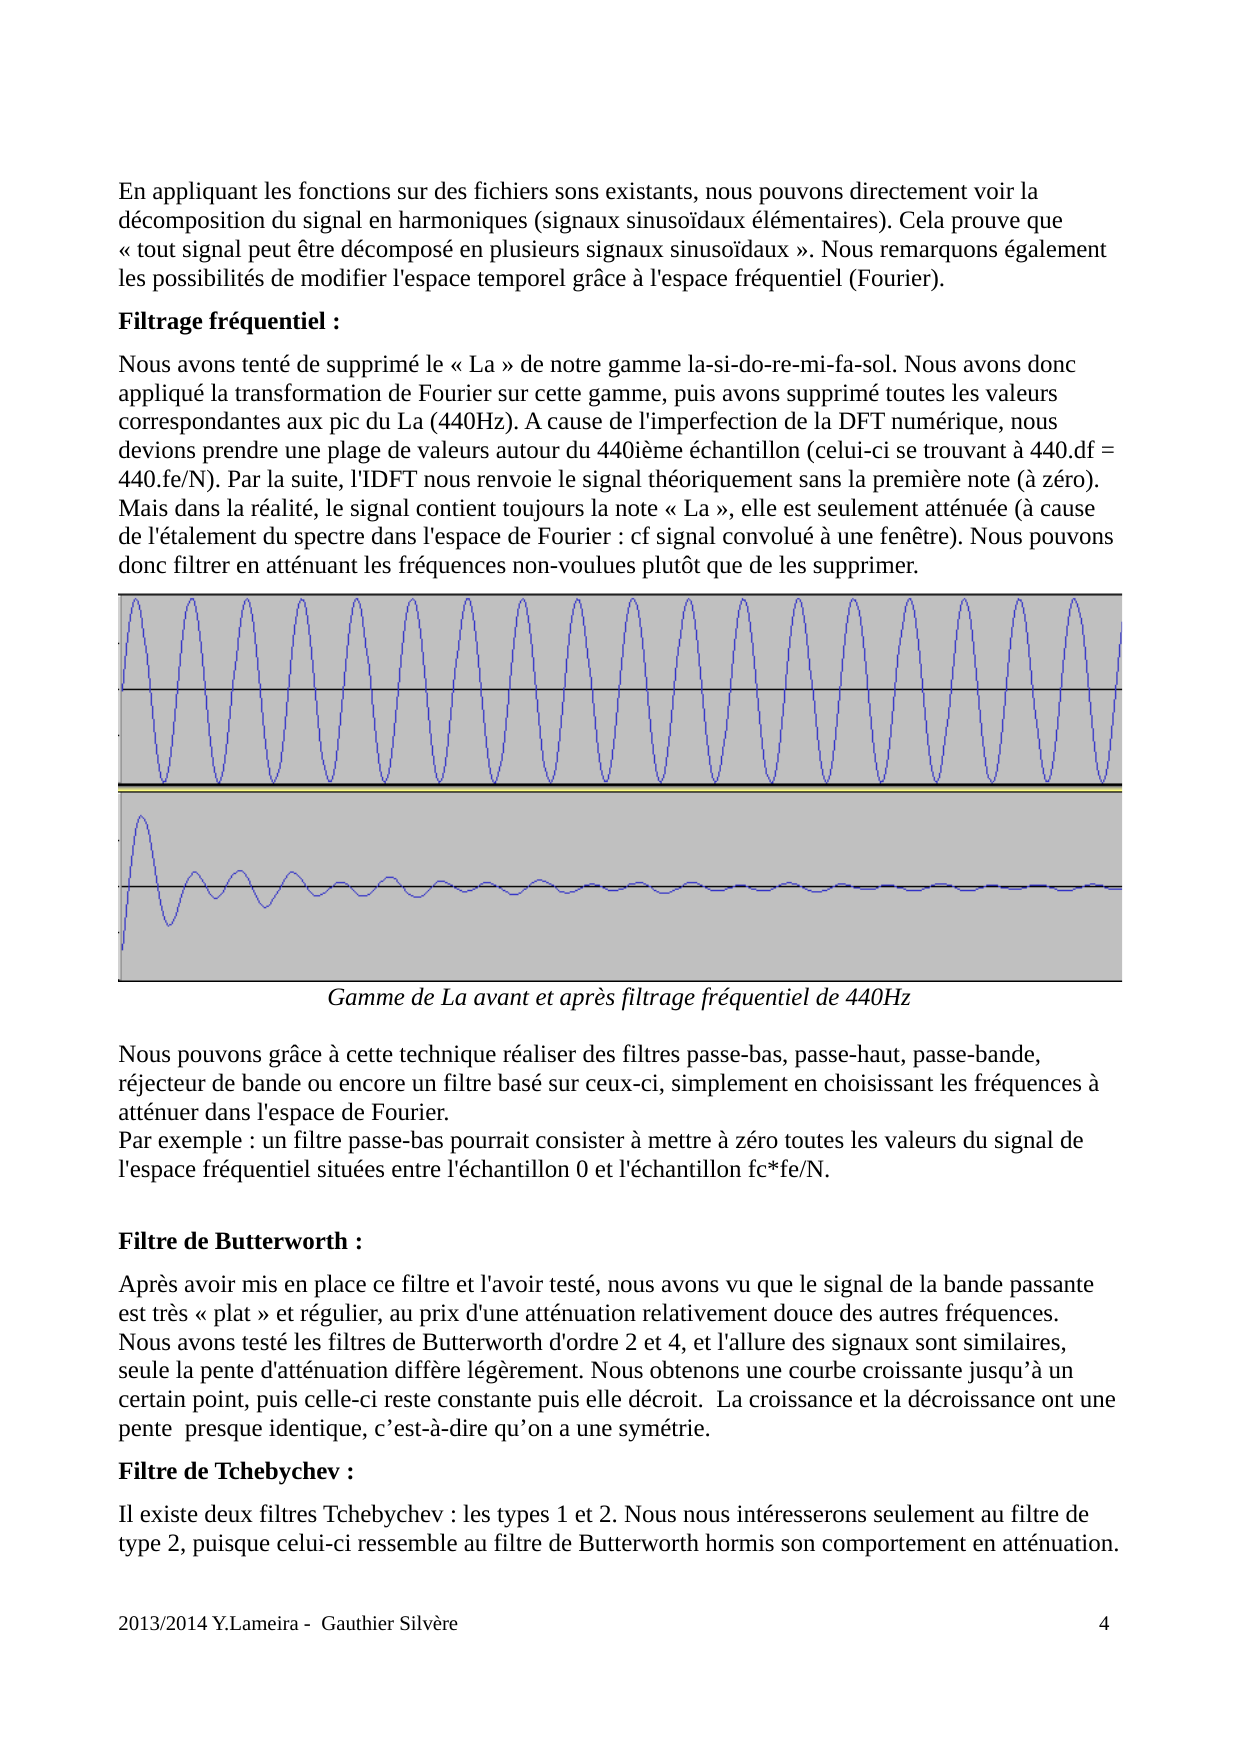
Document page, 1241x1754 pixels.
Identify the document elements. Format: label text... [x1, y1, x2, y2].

text Après avoir mis en place ce filtre et l'avoir testé, nous avons vu que le signal de la bande passante est très « plat » et régulier, au prix d'une atténuation relativement douce des autres fréquences. [118, 1269, 1122, 1327]
text Nous avons tenté de supprimé le « La » de notre gamme la-si-do-re-mi-fa-sol. Nous avons donc appliqué la transformation de Fourier sur cette gamme, puis avons supprimé toutes les valeurs correspondantes aux pic du La (440Hz). A cause de l'imperfection de la DFT numérique, nous devions prendre une plage de valeurs autour du 440ième échantillon (celui-ci se trouvant à 440.df = 440.fe/N). Par la suite, l'IDFT nous renvoie le signal théoriquement sans la première note (à zéro). Mais dans la réalité, le signal contient toujours la note « La », elle est seulement atténuée (à cause de l'étalement du spectre dans l'espace de Fourier : cf signal convolué à une fenêtre). Nous pouvons donc filtrer en atténuant les fréquences non-voulues plutôt que de les supprimer. [118, 349, 1122, 579]
text Il existe deux filtres Tchebychev : les types 1 et 2. Nous nous intéresserons seulement au filtre de type 2, puisque celui-ci ressemble au filtre de Butterworth hormis son comportement en atténuation. [118, 1499, 1122, 1557]
text Nous avons testé les filtres de Butterworth d'ordre 2 et 4, et l'allure des signaux sont similaires, seule la pente d'atténuation diffère légèrement. Nous obtenons une courbe croissante jusqu’à un certain point, puis celle-ci reste constante puis elle décroit. La croissance et la décroissance ont une pente presque identique, c’est-à-dire qu’on a une symétrie. [118, 1327, 1122, 1442]
text Nous pouvons grâce à cette technique réaliser des filtres passe-bas, passe-haut, passe-bande, réjecteur de bande ou encore un filtre basé sur ceux-ci, simplement en choisissant les fréquences à atténuer dans l'espace de Fourier. [118, 1039, 1122, 1125]
picture [118, 593, 1123, 982]
text Filtre de Tchebychev : [118, 1456, 1122, 1485]
text Gamme de La avant et après filtrage fréquentiel de 440Hz [118, 982, 1122, 1010]
text En appliquant les fonctions sur des fichiers sons existants, nous pouvons directement voir la décomposition du signal en harmoniques (signaux sinusoïdaux élémentaires). Cela prouve que « tout signal peut être décomposé en plusieurs signaux sinusoïdaux ». Nous remarquons également les possibilités de modifier l'espace temporel grâce à l'espace fréquentiel (Fourier). [118, 176, 1122, 291]
text Par exemple : un filtre passe-bas pourrait consister à mettre à zéro toutes les valeurs du signal de l'espace fréquentiel situées entre l'échantillon 0 et l'échantillon fc*fe/N. [118, 1125, 1122, 1183]
text Filtre de Butterworth : [118, 1226, 1122, 1255]
text Filtrage fréquentiel : [118, 306, 1122, 334]
